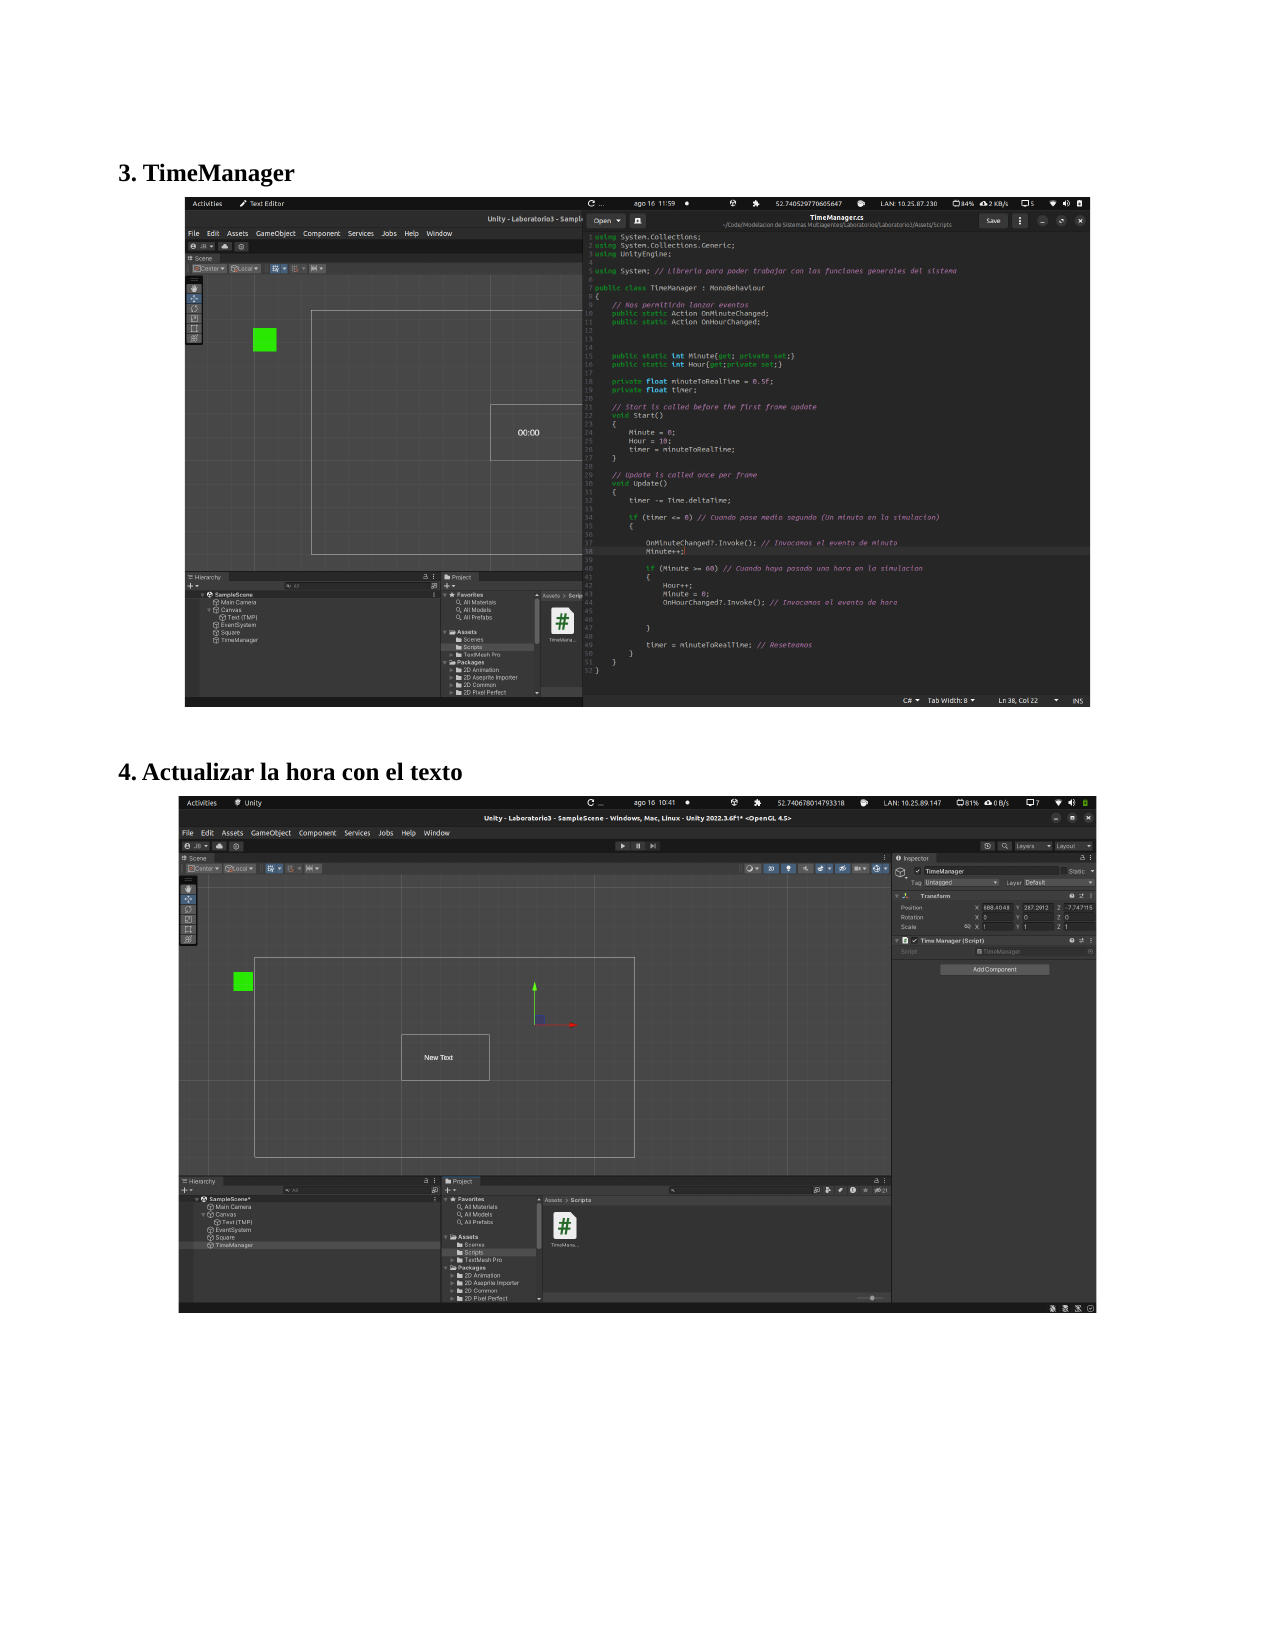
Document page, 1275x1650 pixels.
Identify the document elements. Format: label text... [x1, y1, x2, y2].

picture [178, 796, 1097, 1313]
text 3. TimeManager [118, 158, 1157, 186]
text 4. Actualizar la hora con el texto [118, 757, 1157, 786]
picture [184, 197, 1091, 707]
